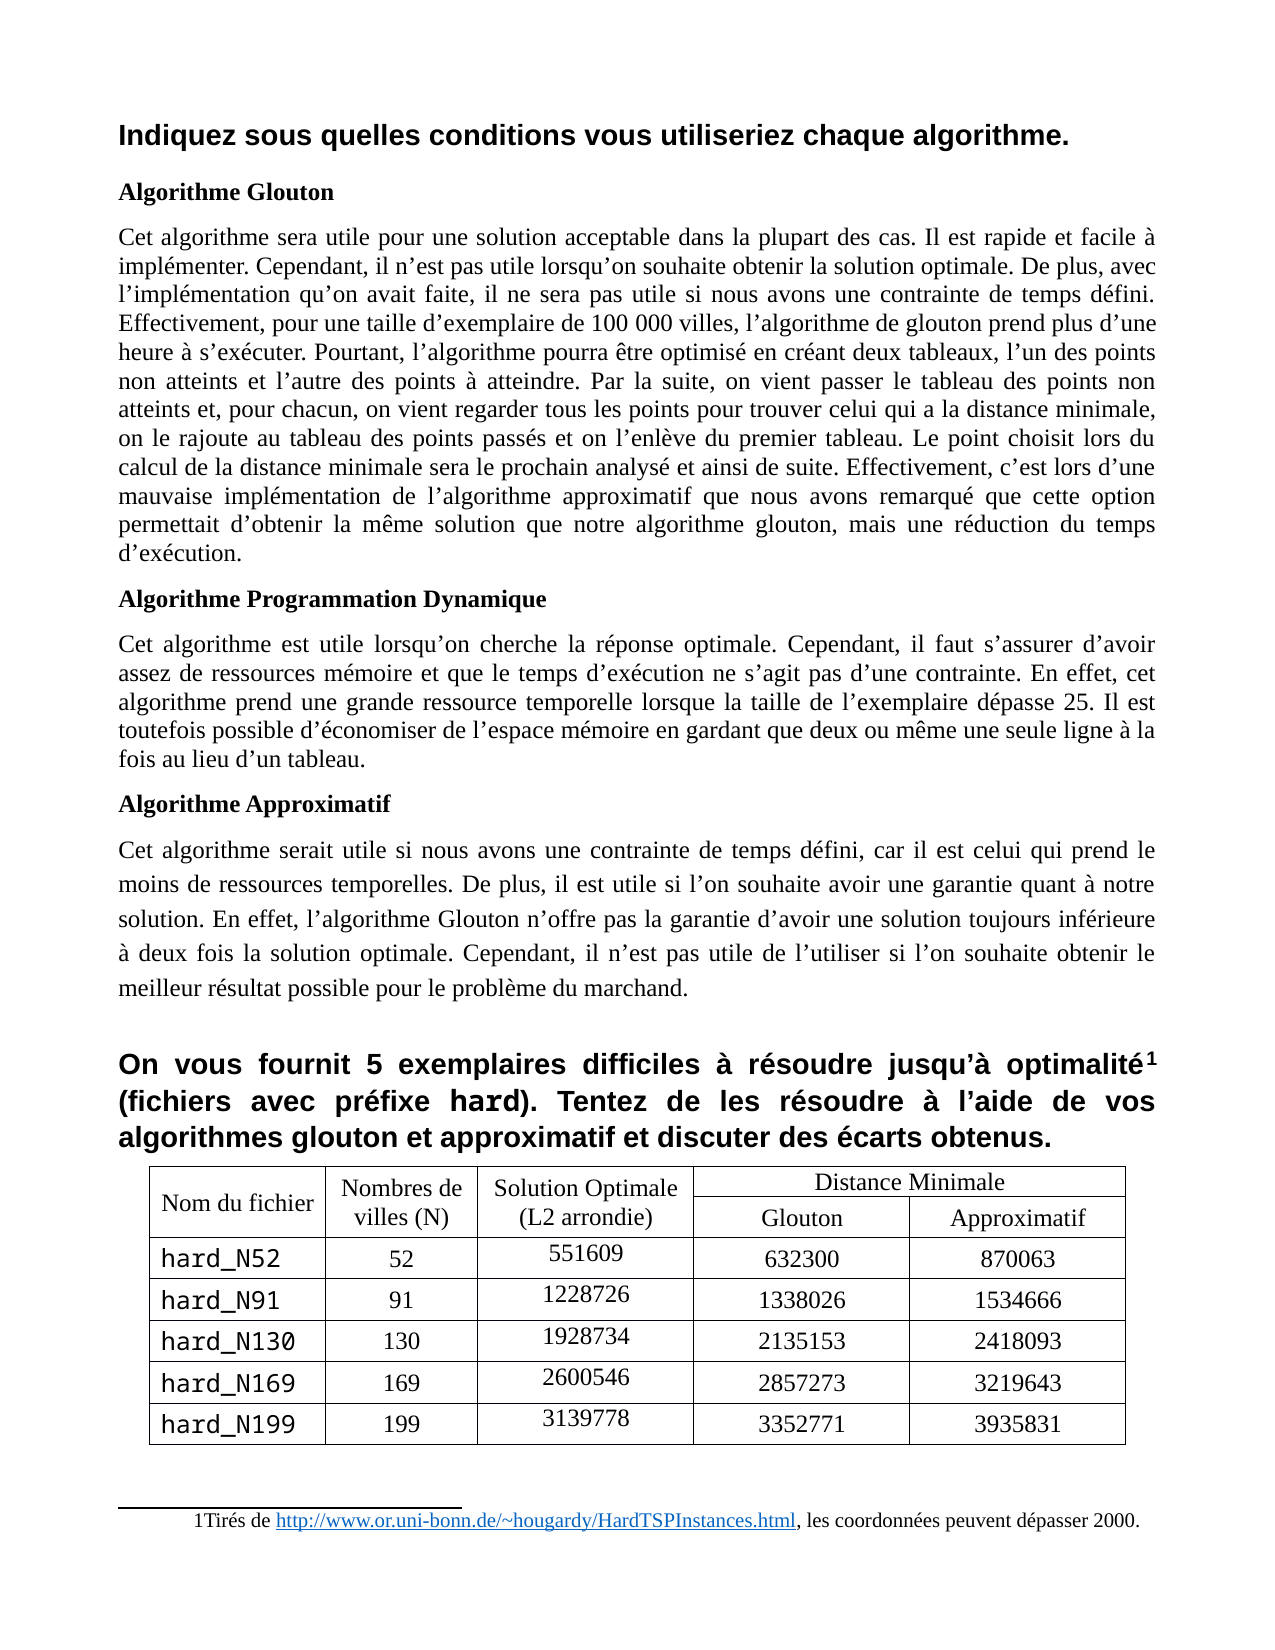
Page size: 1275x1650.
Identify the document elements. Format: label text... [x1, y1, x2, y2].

text Algorithme Approximatif [118, 789, 1157, 818]
table_header Distance Minimale [694, 1167, 1125, 1196]
table_cell 1338026 [694, 1279, 909, 1320]
table_cell hard_N52 [150, 1238, 325, 1278]
text Algorithme Glouton [118, 177, 1157, 205]
subtitle Indiquez sous quelles conditions vous utiliseriez chaque algorithme. [118, 118, 1157, 152]
text Cet algorithme est utile lorsqu’on cherche la réponse optimale. Cependant, il faut s’assurer d’avoir assez de ressources mémoire et que le temps d’exécution ne s’agit pas d’une contrainte. En effet, cet algorithme prend une grande ressource temporelle lorsque la taille de l’exemplaire dépasse 25. Il est toutefois possible d’économiser de l’espace mémoire en gardant que deux ou même une seule ligne à la fois au lieu d’un tableau. [118, 629, 1157, 773]
table_header Solution Optimale (L2 arrondie) [478, 1167, 693, 1237]
table_cell 1534666 [910, 1279, 1125, 1320]
table_cell 3935831 [910, 1404, 1125, 1444]
table_cell Glouton [694, 1197, 909, 1237]
text Algorithme Programmation Dynamique [118, 584, 1157, 612]
table_cell Approximatif [910, 1197, 1125, 1237]
table_cell 1228726 [478, 1279, 693, 1320]
text Cet algorithme serait utile si nous avons une contrainte de temps défini, car il est celui qui prend le moins de ressources temporelles. De plus, il est utile si l’on souhaite avoir une garantie quant à notre solution. En effet, l’algorithme Glouton n’offre pas la garantie d’avoir une solution toujours inférieure à deux fois la solution optimale. Cependant, il n’est pas utile de l’utiliser si l’on souhaite obtenir le meilleur résultat possible pour le problème du marchand. [118, 835, 1157, 1002]
table_cell 1928734 [478, 1321, 693, 1361]
table_cell 130 [326, 1321, 477, 1361]
subtitle On vous fournit 5 exemplaires difficiles à résoudre jusqu’à optimalité (fichiers avec préfixe hard). Tentez de les résoudre à l’aide de vos algorithmes glouton et approximatif et discuter des écarts obtenus. [118, 1047, 1157, 1154]
table_cell 199 [326, 1404, 477, 1444]
table_cell hard_N130 [150, 1321, 325, 1361]
table_cell 169 [326, 1362, 477, 1402]
table_cell hard_N199 [150, 1404, 325, 1444]
table_cell 3352771 [694, 1404, 909, 1444]
table_cell 2418093 [910, 1321, 1125, 1361]
table_header Nom du fichier [150, 1167, 325, 1237]
table_cell 3219643 [910, 1362, 1125, 1402]
table_cell 632300 [694, 1238, 909, 1278]
table_cell 870063 [910, 1238, 1125, 1278]
table_cell 52 [326, 1238, 477, 1278]
table_cell 91 [326, 1279, 477, 1320]
table_cell 2135153 [694, 1321, 909, 1361]
text Cet algorithme sera utile pour une solution acceptable dans la plupart des cas. Il est rapide et facile à implémenter. Cependant, il n’est pas utile lorsqu’on souhaite obtenir la solution optimale. De plus, avec l’implémentation qu’on avait faite, il ne sera pas utile si nous avons une contrainte de temps défini. Effectivement, pour une taille d’exemplaire de 100 000 villes, l’algorithme de glouton prend plus d’une heure à s’exécuter. Pourtant, l’algorithme pourra être optimisé en créant deux tableaux, l’un des points non atteints et l’autre des points à atteindre. Par la suite, on vient passer le tableau des points non atteints et, pour chacun, on vient regarder tous les points pour trouver celui qui a la distance minimale, on le rajoute au tableau des points passés et on l’enlève du premier tableau. Le point choisit lors du calcul de la distance minimale sera le prochain analysé et ainsi de suite. Effectivement, c’est lors d’une mauvaise implémentation de l’algorithme approximatif que nous avons remarqué que cette option permettait d’obtenir la même solution que notre algorithme glouton, mais une réduction du temps d’exécution. [118, 222, 1157, 567]
text Tirés de http://www.or.uni-bonn.de/~hougardy/HardTSPInstances.html, les coordonnées peuvent dépasser 2000. [118, 1508, 1157, 1532]
table_cell 2857273 [694, 1362, 909, 1402]
table_cell 551609 [478, 1238, 693, 1278]
table_cell 2600546 [478, 1362, 693, 1402]
table_header Nombres de villes (N) [326, 1167, 477, 1237]
table_cell hard_N91 [150, 1279, 325, 1320]
table_cell 3139778 [478, 1404, 693, 1444]
table_cell hard_N169 [150, 1362, 325, 1402]
